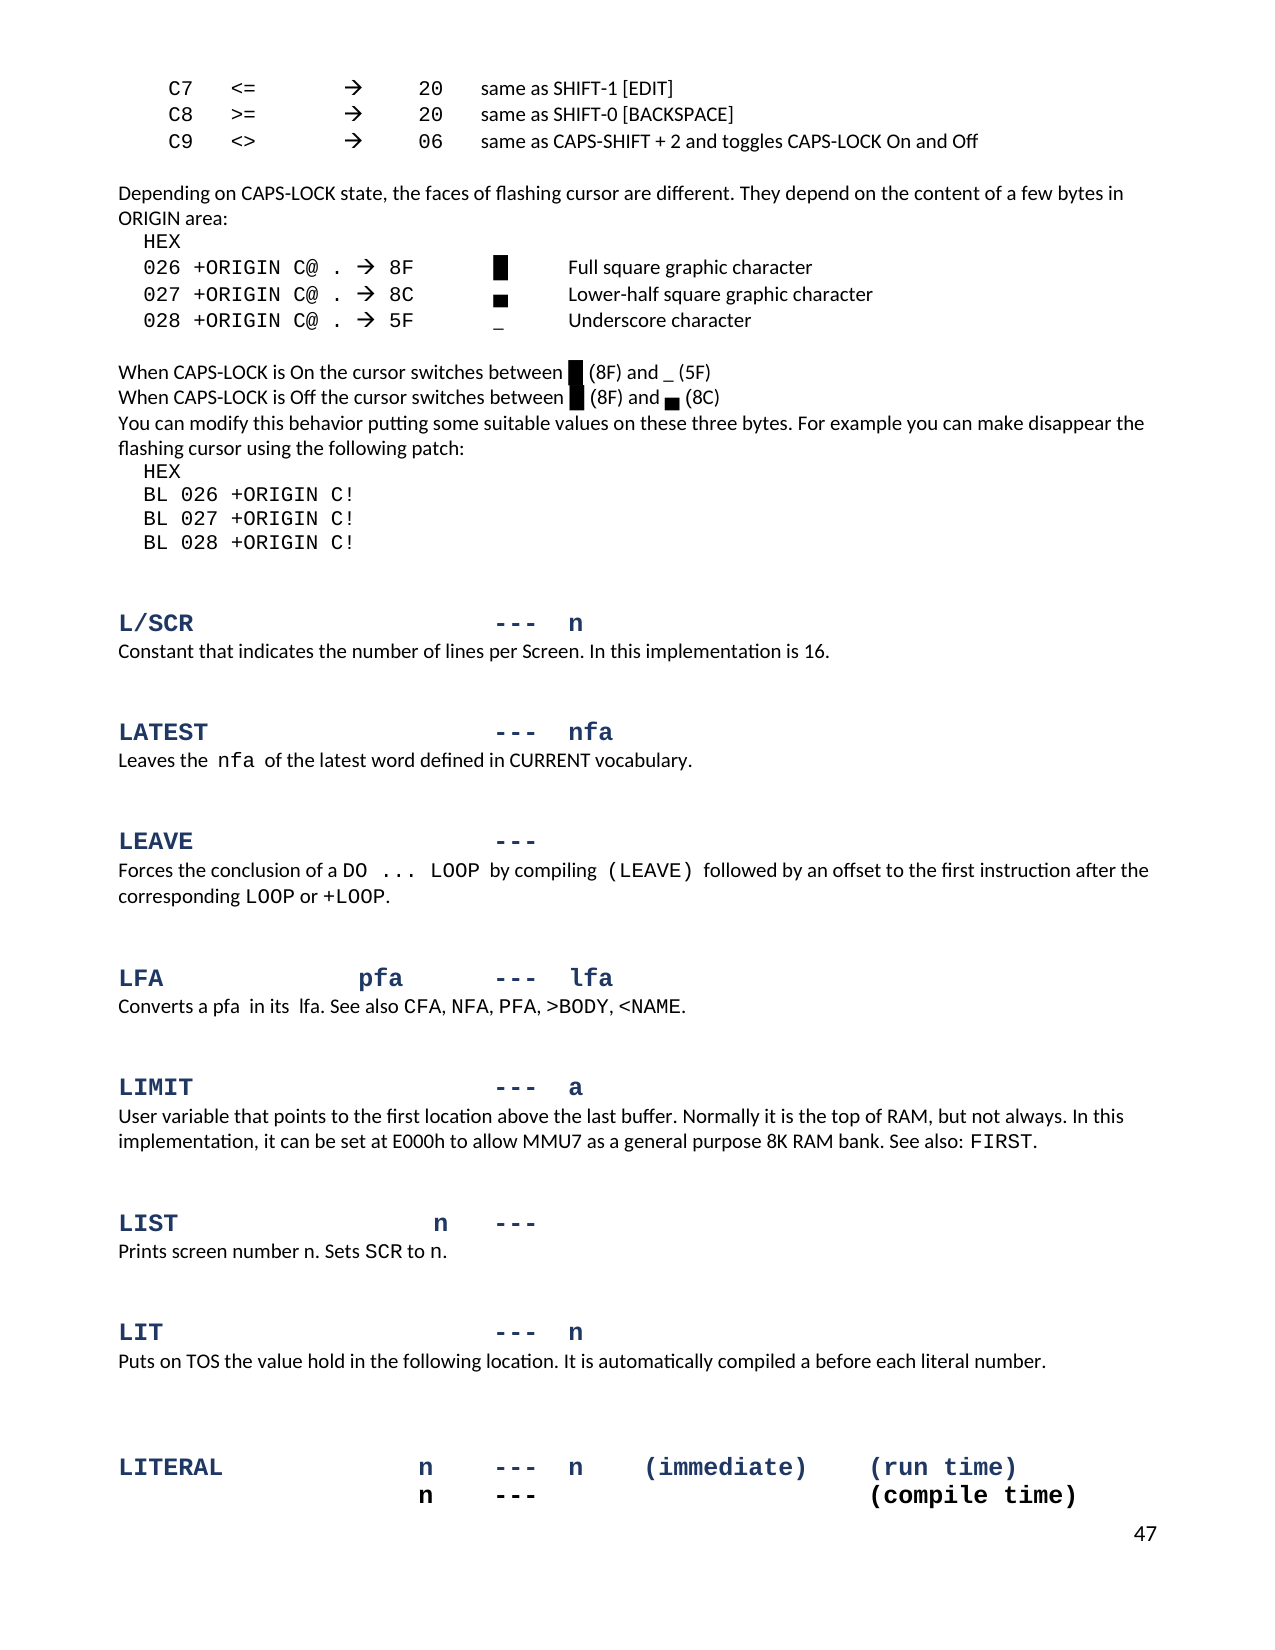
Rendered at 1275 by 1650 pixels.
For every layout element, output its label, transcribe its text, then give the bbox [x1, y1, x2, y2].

subtitle LIMIT --- a [118, 1075, 1157, 1103]
text 026 +ORIGIN C@ .  8F █ Full square graphic character [118, 254, 1157, 281]
text C9 <>  06 same as CAPS-SHIFT + 2 and toggles CAPS-LOCK On and Off [118, 128, 1157, 154]
subtitle LITERAL n --- n (immediate) (run time) [118, 1454, 1157, 1482]
text C7 <=  20 same as SHIFT-1 [EDIT] [118, 75, 1157, 101]
subtitle LIST n --- [118, 1210, 1157, 1238]
text HEX [118, 461, 1157, 484]
text Constant that indicates the number of lines per Screen. In this implementation is 16. [118, 639, 1157, 664]
subtitle LFA pfa --- lfa [118, 965, 1157, 993]
text Forces the conclusion of a DO ... LOOP by compiling (LEAVE) followed by an offset to the first instruction after the corresponding LOOP or +LOOP. [118, 857, 1157, 910]
text BL 028 +ORIGIN C! [118, 532, 1157, 555]
text When CAPS-LOCK is On the cursor switches between █ (8F) and _ (5F) [118, 359, 1157, 384]
subtitle LATEST --- nfa [118, 719, 1157, 747]
subtitle LIT --- n [118, 1320, 1157, 1348]
text Leaves the nfa of the latest word defined in CURRENT vocabulary. [118, 747, 1157, 774]
text 027 +ORIGIN C@ .  8C ▄ Lower-half square graphic character [118, 281, 1157, 307]
text Prints screen number n. Sets SCR to n. [118, 1238, 1157, 1265]
text HEX [118, 231, 1157, 254]
text Depending on CAPS-LOCK state, the faces of flashing cursor are different. They depend on the content of a few bytes in ORIGIN area: [118, 180, 1157, 231]
text Puts on TOS the value hold in the following location. It is automatically compiled a before each literal number. [118, 1348, 1157, 1374]
text Converts a pfa in its lfa. See also CFA, NFA, PFA, >BODY, <NAME. [118, 993, 1157, 1020]
text When CAPS-LOCK is Off the cursor switches between █ (8F) and ▄ (8C) [583, 384, 1157, 410]
text BL 026 +ORIGIN C! [118, 484, 1157, 508]
subtitle L/SCR --- n [118, 610, 1157, 639]
text You can modify this behavior putting some suitable values on these three bytes. For example you can make disappear the flashing cursor using the following patch: [118, 410, 1157, 461]
text BL 027 +ORIGIN C! [118, 508, 1157, 532]
subtitle LEAVE --- [118, 829, 1157, 857]
text n --- (compile time) [118, 1482, 1157, 1511]
text 028 +ORIGIN C@ .  5F _ Underscore character [118, 307, 1157, 334]
text When CAPS-LOCK is Off the cursor switches between █ (8F) and ▄ (8C) [118, 384, 569, 410]
text C8 >=  20 same as SHIFT-0 [BACKSPACE] [118, 101, 1157, 128]
text User variable that points to the first location above the last buffer. Normally it is the top of RAM, but not always. In this implementation, it can be set at E000h to allow MMU7 as a general purpose 8K RAM bank. See also: FIRST. [118, 1103, 1157, 1155]
